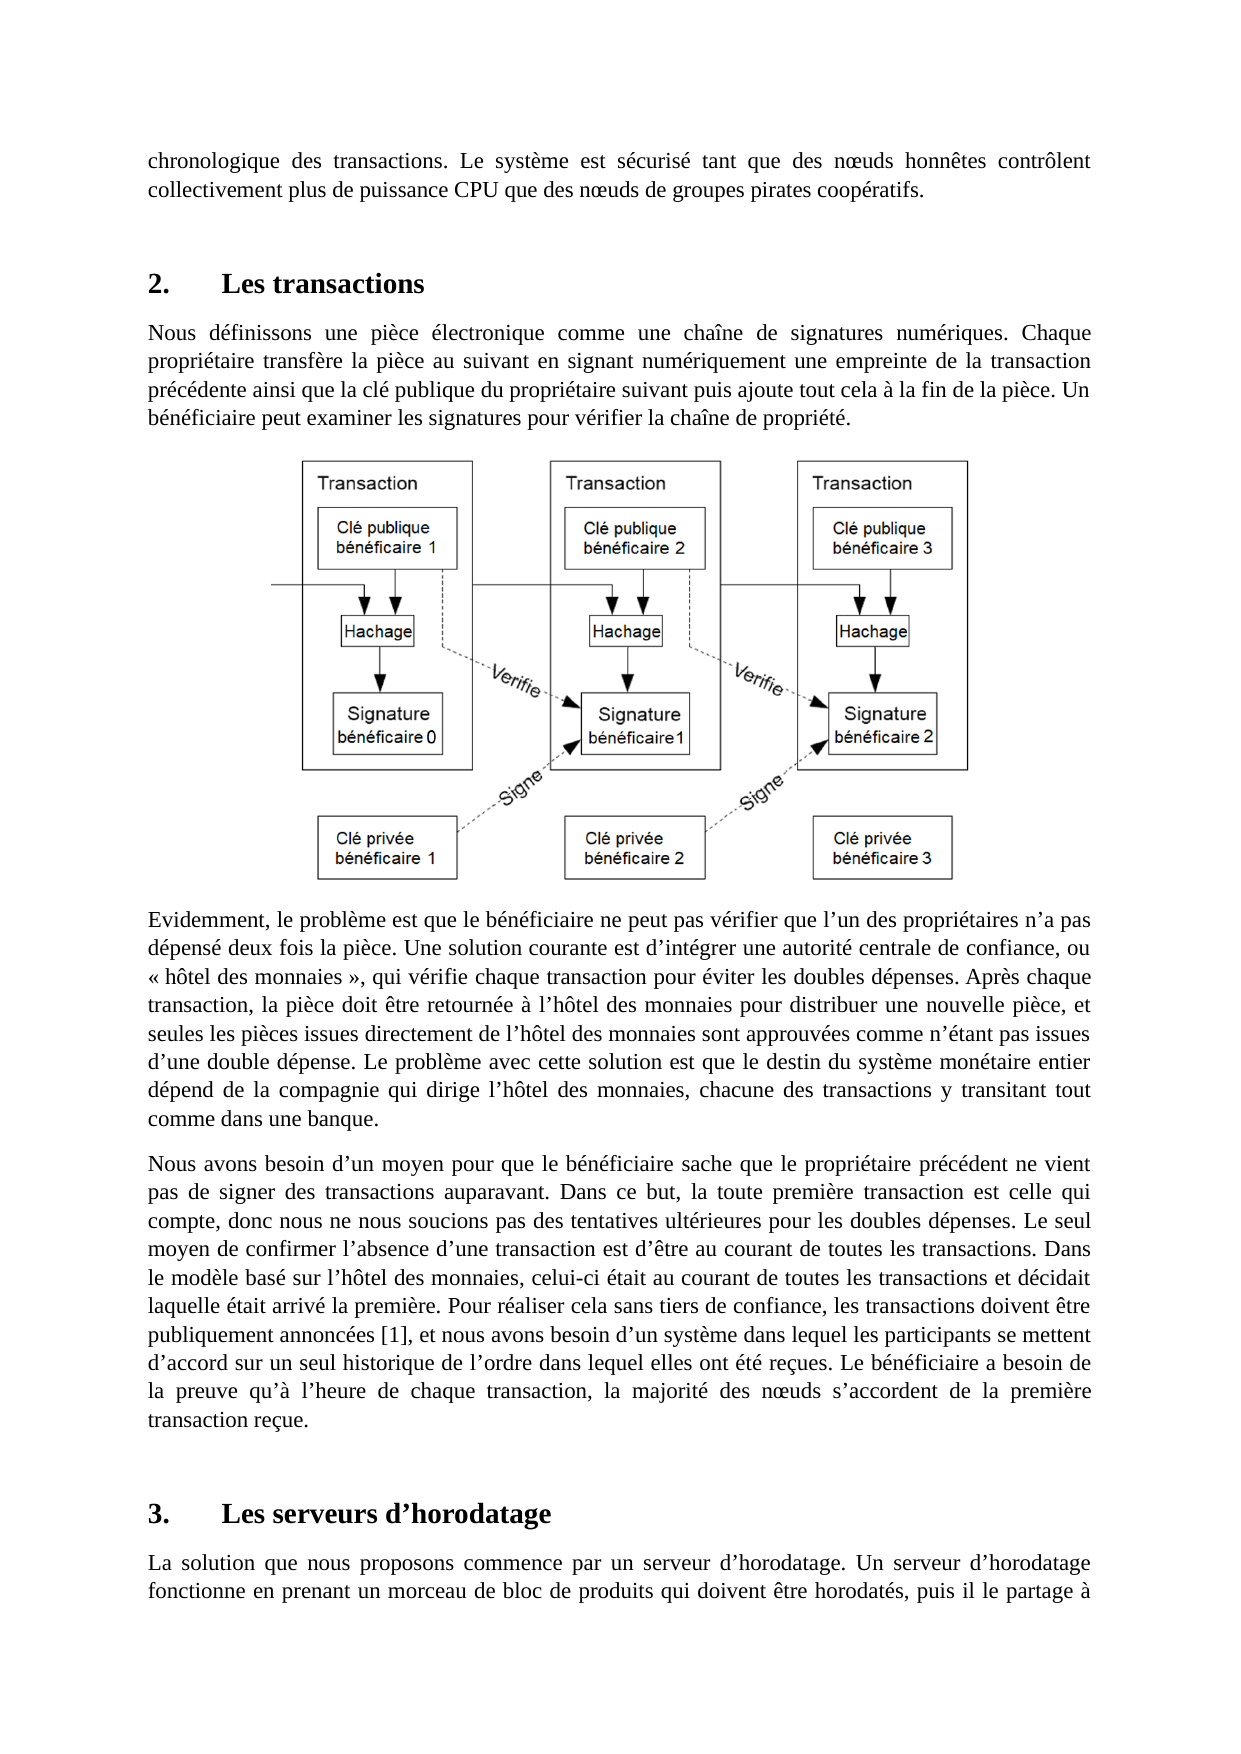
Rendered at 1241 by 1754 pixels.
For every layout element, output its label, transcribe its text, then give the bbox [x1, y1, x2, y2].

text Nous définissons une pièce électronique comme une chaîne de signatures numériques. Chaque propriétaire transfère la pièce au suivant en signant numériquement une empreinte de la transaction précédente ainsi que la clé publique du propriétaire suivant puis ajoute tout cela à la fin de la pièce. Un bénéficiaire peut examiner les signatures pour vérifier la chaîne de propriété. [148, 319, 1093, 431]
text 2. Les transactions [148, 266, 1093, 300]
text 3. Les serveurs d’horodatage [148, 1496, 1093, 1530]
text La solution que nous proposons commence par un serveur d’horodatage. Un serveur d’horodatage fonctionne en prenant un morceau de bloc de produits qui doivent être horodatés, puis il le partage à [148, 1549, 1093, 1604]
picture [266, 449, 974, 886]
text Evidemment, le problème est que le bénéficiaire ne peut pas vérifier que l’un des propriétaires n’a pas dépensé deux fois la pièce. Une solution courante est d’intégrer une autorité centrale de confiance, ou « hôtel des monnaies », qui vérifie chaque transaction pour éviter les doubles dépenses. Après chaque transaction, la pièce doit être retournée à l’hôtel des monnaies pour distribuer une nouvelle pièce, et seules les pièces issues directement de l’hôtel des monnaies sont approuvées comme n’étant pas issues d’une double dépense. Le problème avec cette solution est que le destin du système monétaire entier dépend de la compagnie qui dirige l’hôtel des monnaies, chacune des transactions y transitant tout comme dans une banque. [148, 906, 1093, 1131]
text chronologique des transactions. Le système est sécurisé tant que des nœuds honnêtes contrôlent collectivement plus de puissance CPU que des nœuds de groupes pirates coopératifs. [148, 148, 1093, 202]
text Nous avons besoin d’un moyen pour que le bénéficiaire sache que le propriétaire précédent ne vient pas de signer des transactions auparavant. Dans ce but, la toute première transaction est celle qui compte, donc nous ne nous soucions pas des tentatives ultérieures pour les doubles dépenses. Le seul moyen de confirmer l’absence d’une transaction est d’être au courant de toutes les transactions. Dans le modèle basé sur l’hôtel des monnaies, celui-ci était au courant de toutes les transactions et décidait laquelle était arrivé la première. Pour réaliser cela sans tiers de confiance, les transactions doivent être publiquement annoncées [1], et nous avons besoin d’un système dans lequel les participants se mettent d’accord sur un seul historique de l’ordre dans lequel elles ont été reçues. Le bénéficiaire a besoin de la preuve qu’à l’heure de chaque transaction, la majorité des nœuds s’accordent de la première transaction reçue. [148, 1150, 1093, 1432]
